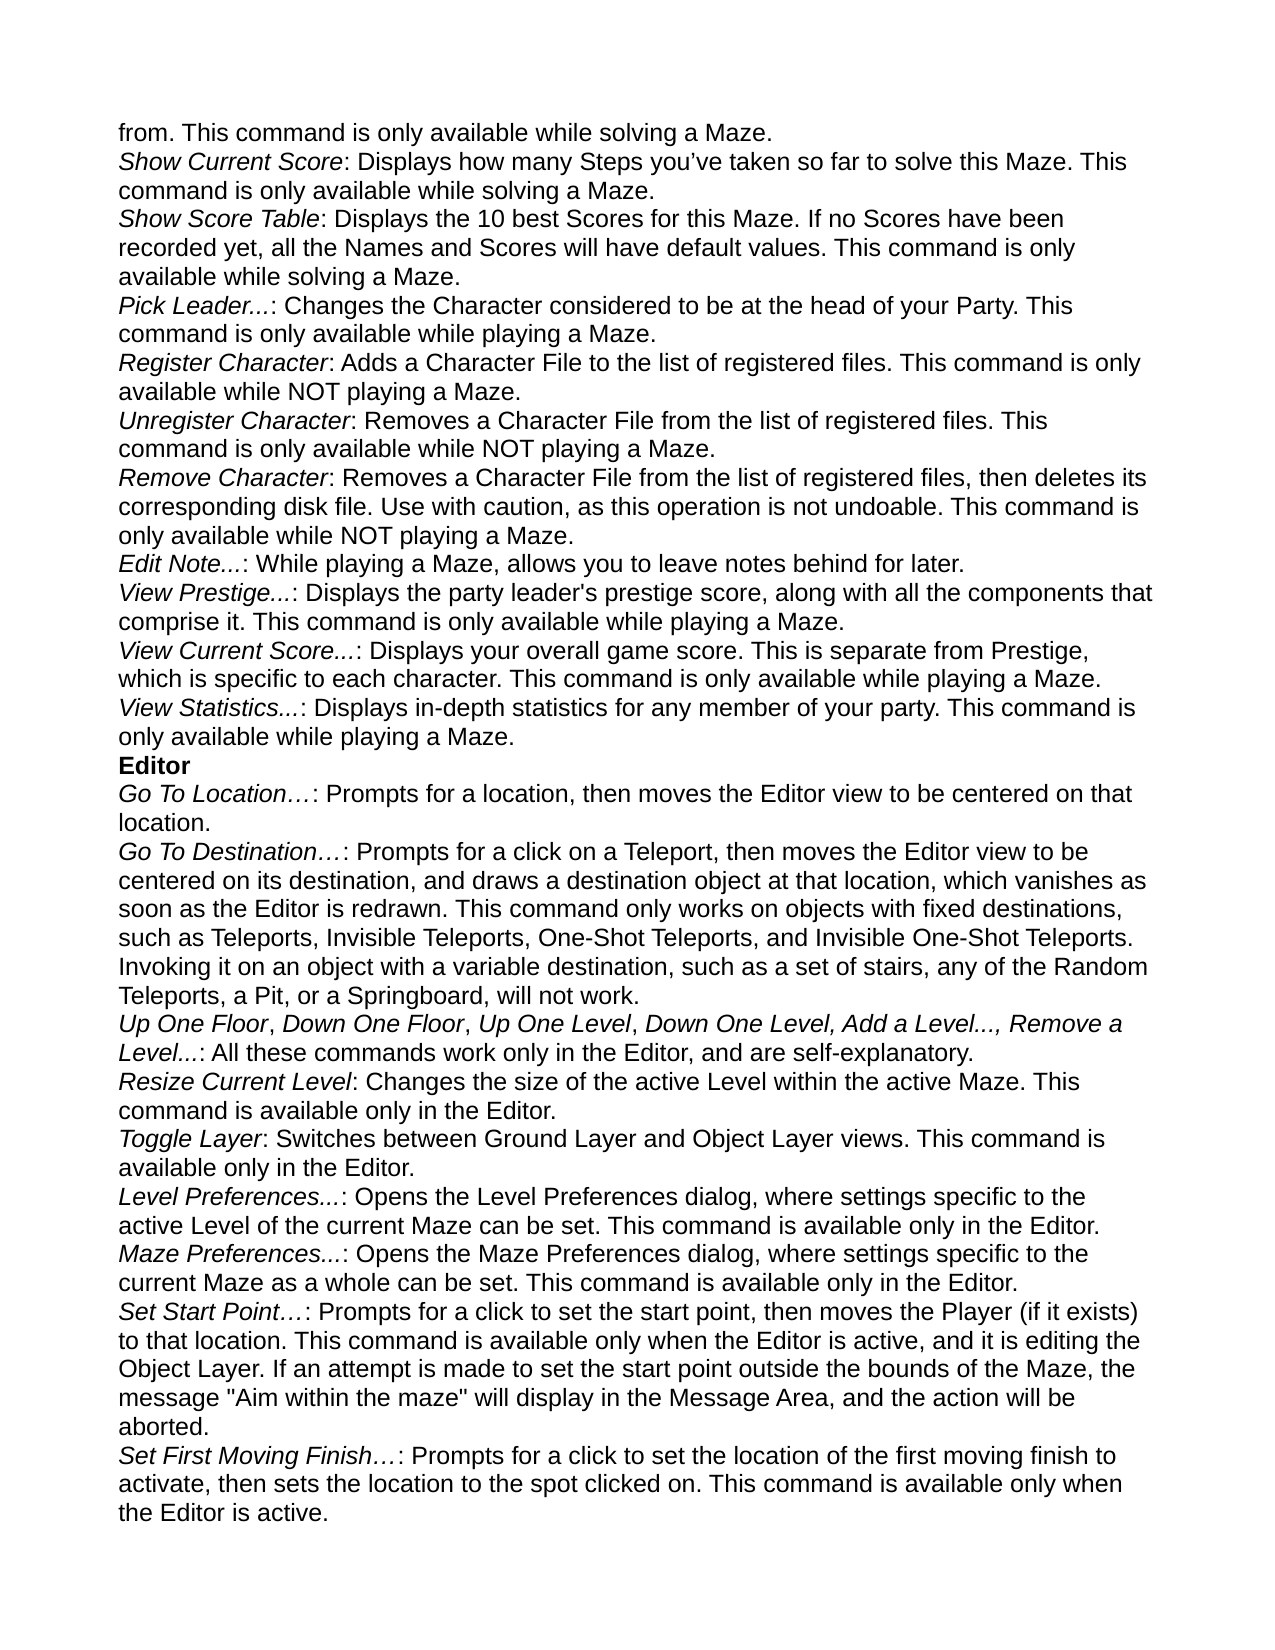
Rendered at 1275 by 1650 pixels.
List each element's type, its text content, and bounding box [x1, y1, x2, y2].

text Go To Location…: Prompts for a location, then moves the Editor view to be centered on that location. [118, 779, 1157, 837]
text Resize Current Level: Changes the size of the active Level within the active Maze. This command is available only in the Editor. [118, 1067, 1157, 1124]
text Unregister Character: Removes a Character File from the list of registered files. This command is only available while NOT playing a Maze. [118, 406, 1157, 463]
text View Prestige...: Displays the party leader's prestige score, along with all the components that comprise it. This command is only available while playing a Maze. [118, 578, 1157, 636]
text Maze Preferences...: Opens the Maze Preferences dialog, where settings specific to the current Maze as a whole can be set. This command is available only in the Editor. [118, 1239, 1157, 1297]
text Up One Floor, Down One Floor, Up One Level, Down One Level, Add a Level..., Remove a Level...: All these commands work only in the Editor, and are self-explanatory. [118, 1009, 1157, 1067]
text Pick Leader...: Changes the Character considered to be at the head of your Party. This command is only available while playing a Maze. [118, 291, 1157, 348]
text Editor [118, 751, 1157, 779]
text View Current Score...: Displays your overall game score. This is separate from Prestige, which is specific to each character. This command is only available while playing a Maze. [118, 636, 1157, 693]
text Register Character: Adds a Character File to the list of registered files. This command is only available while NOT playing a Maze. [118, 348, 1157, 406]
text Level Preferences...: Opens the Level Preferences dialog, where settings specific to the active Level of the current Maze can be set. This command is available only in the Editor. [118, 1182, 1157, 1239]
text from. This command is only available while solving a Maze. [118, 118, 1157, 147]
text Go To Destination…: Prompts for a click on a Teleport, then moves the Editor view to be centered on its destination, and draws a destination object at that location, which vanishes as soon as the Editor is redrawn. This command only works on objects with fixed destinations, such as Teleports, Invisible Teleports, One-Shot Teleports, and Invisible One-Shot Teleports. Invoking it on an object with a variable destination, such as a set of stairs, any of the Random Teleports, a Pit, or a Springboard, will not work. [118, 837, 1157, 1009]
text Edit Note...: While playing a Maze, allows you to leave notes behind for later. [118, 549, 1157, 578]
text Show Current Score: Displays how many Steps you’ve taken so far to solve this Maze. This command is only available while solving a Maze. [118, 147, 1157, 204]
text Show Score Table: Displays the 10 best Scores for this Maze. If no Scores have been recorded yet, all the Names and Scores will have default values. This command is only available while solving a Maze. [118, 204, 1157, 291]
text Set Start Point…: Prompts for a click to set the start point, then moves the Player (if it exists) to that location. This command is available only when the Editor is active, and it is editing the Object Layer. If an attempt is made to set the start point outside the bounds of the Maze, the message "Aim within the maze" will display in the Message Area, and the action will be aborted. [118, 1297, 1157, 1441]
text Toggle Layer: Switches between Ground Layer and Object Layer views. This command is available only in the Editor. [118, 1124, 1157, 1182]
text View Statistics...: Displays in-depth statistics for any member of your party. This command is only available while playing a Maze. [118, 693, 1157, 751]
text Set First Moving Finish…: Prompts for a click to set the location of the first moving finish to activate, then sets the location to the spot clicked on. This command is available only when the Editor is active. [118, 1441, 1157, 1527]
text Remove Character: Removes a Character File from the list of registered files, then deletes its corresponding disk file. Use with caution, as this operation is not undoable. This command is only available while NOT playing a Maze. [118, 463, 1157, 549]
